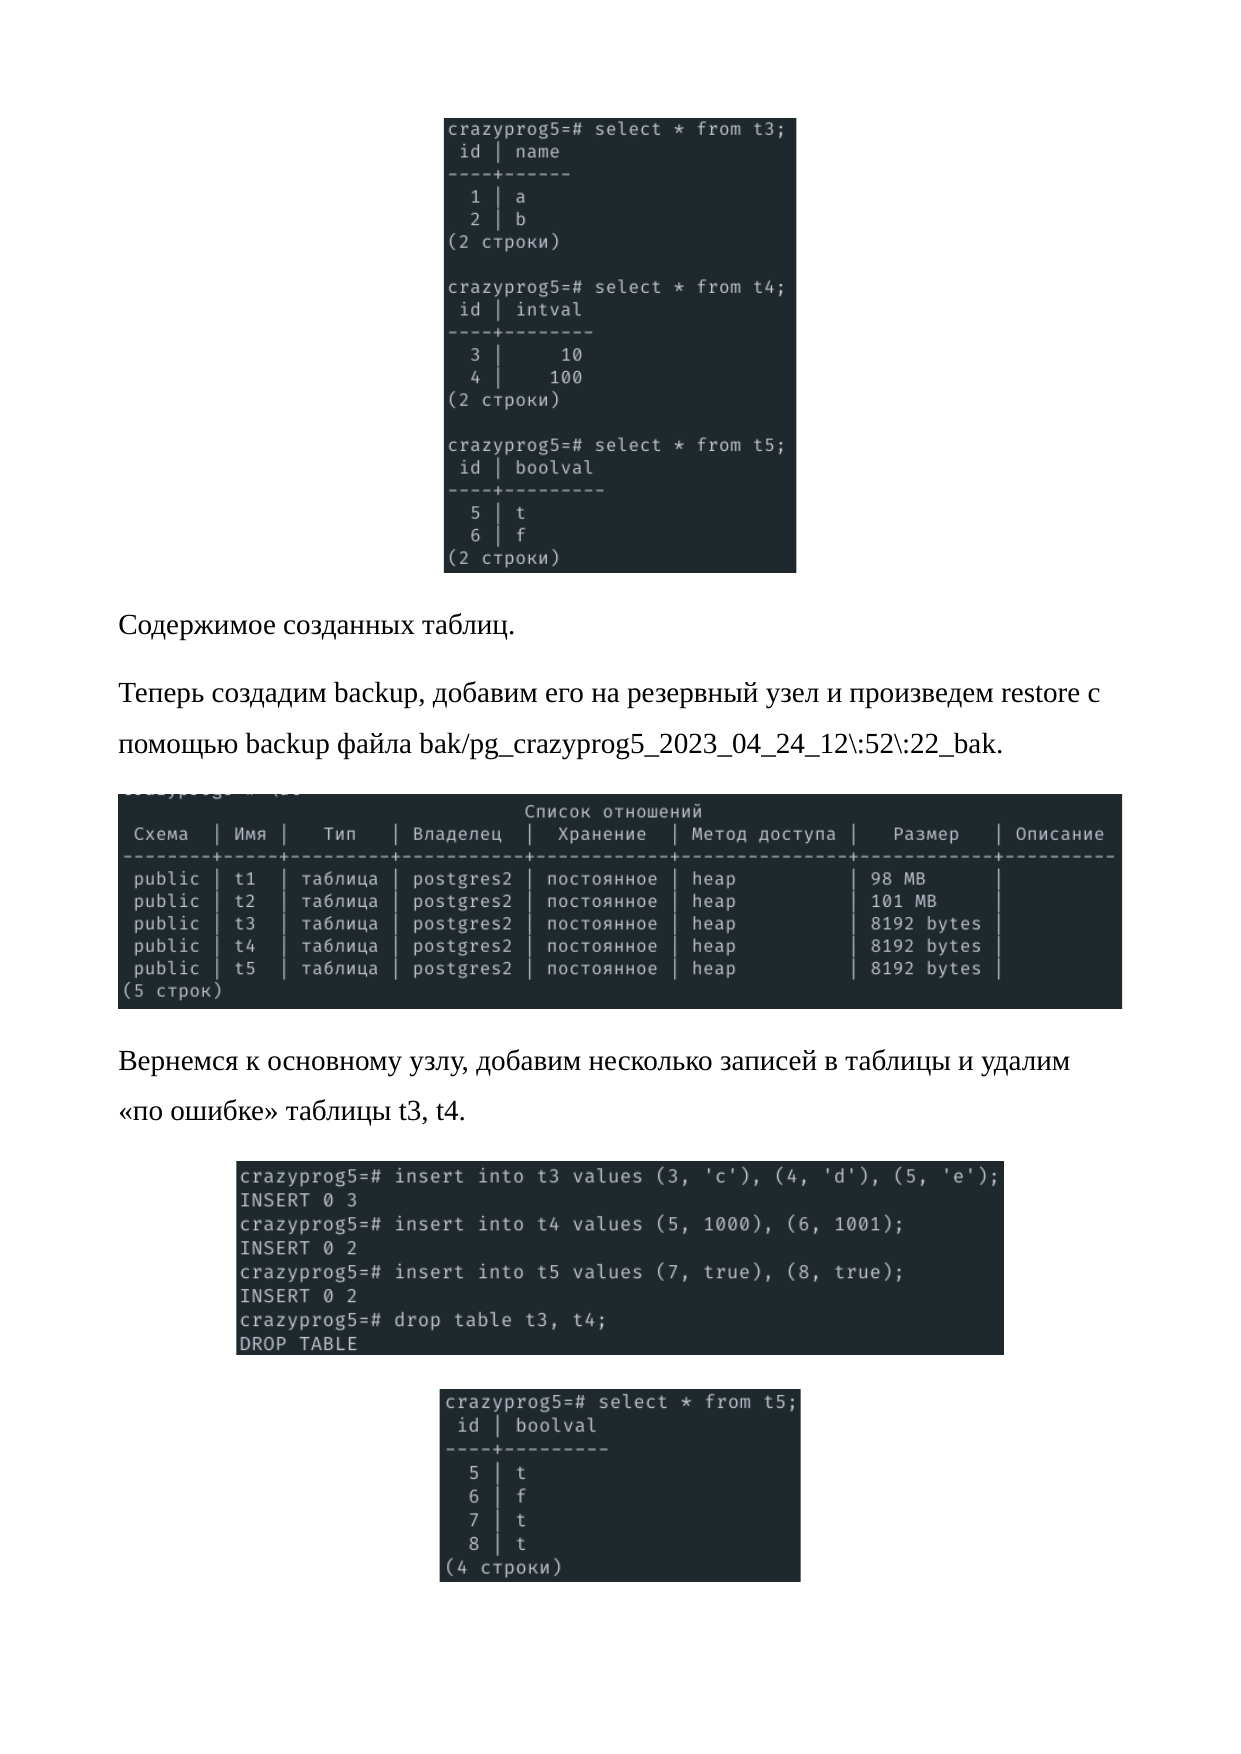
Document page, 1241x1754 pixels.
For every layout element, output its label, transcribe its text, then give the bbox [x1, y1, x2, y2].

picture [443, 118, 797, 573]
picture [236, 1161, 1004, 1355]
picture [118, 794, 1123, 1009]
text Теперь создадим backup, добавим его на резервный узел и произведем restore с помощью backup файла bak/pg_crazyprog5_2023_04_24_12\:52\:22_bak. [118, 676, 1122, 759]
text Содержимое созданных таблиц. [118, 607, 1122, 641]
text Вернемся к основному узлу, добавим несколько записей в таблицы и удалим «по ошибке» таблицы t3, t4. [118, 1043, 1122, 1127]
picture [439, 1389, 801, 1582]
